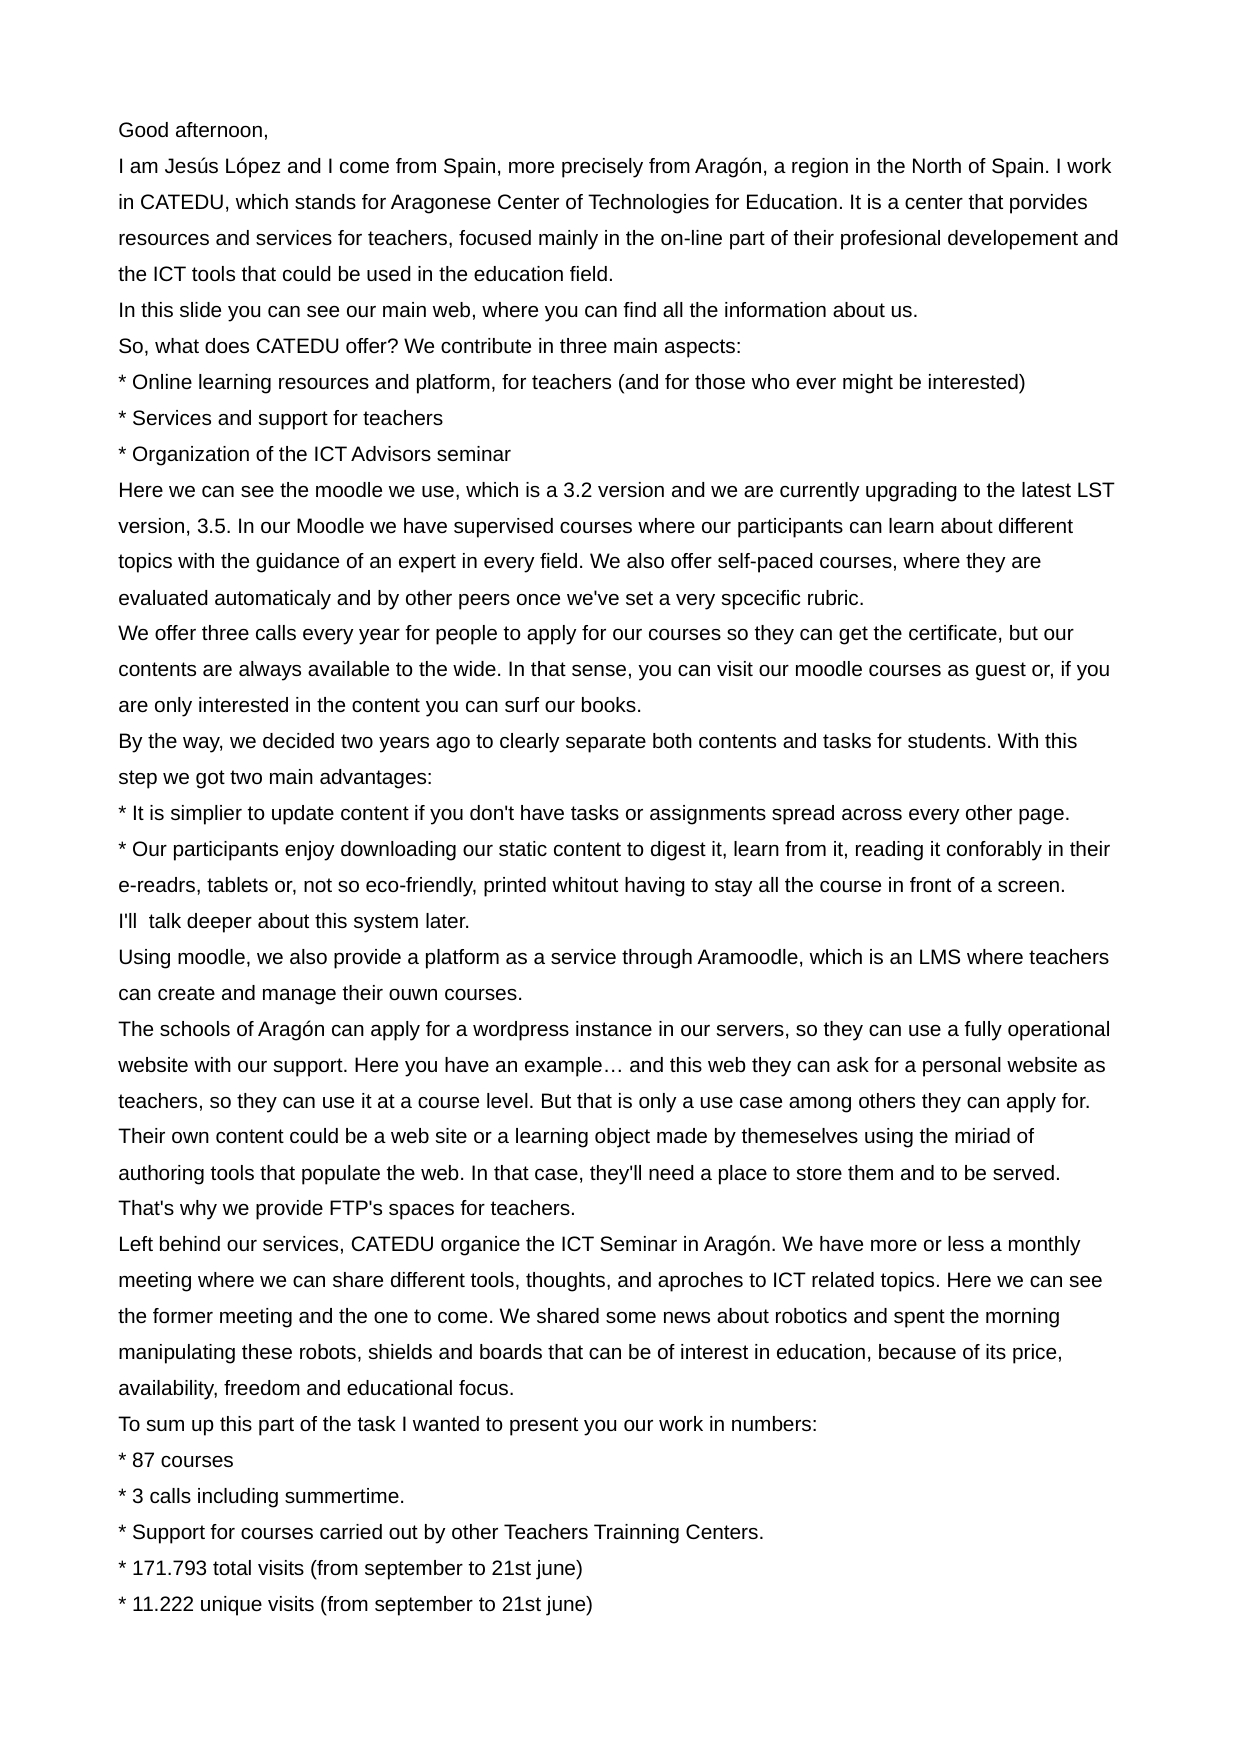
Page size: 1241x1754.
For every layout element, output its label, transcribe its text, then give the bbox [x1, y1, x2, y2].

text In this slide you can see our main web, where you can find all the information about us. [118, 298, 1122, 322]
text * Our participants enjoy downloading our static content to digest it, learn from it, reading it conforably in their e-readrs, tablets or, not so eco-friendly, printed whitout having to stay all the course in front of a screen. [118, 837, 1122, 897]
text * Online learning resources and platform, for teachers (and for those who ever might be interested) [118, 370, 1122, 394]
text Left behind our services, CATEDU organice the ICT Seminar in Aragón. We have more or less a monthly meeting where we can share different tools, thoughts, and aproches to ICT related topics. Here we can see the former meeting and the one to come. We shared some news about robotics and spent the morning manipulating these robots, shields and boards that can be of interest in education, because of its price, availability, freedom and educational focus. [118, 1232, 1122, 1400]
text We offer three calls every year for people to apply for our courses so they can get the certificate, but our contents are always available to the wide. In that sense, you can visit our moodle courses as guest or, if you are only interested in the content you can surf our books. [118, 621, 1122, 717]
text * 3 calls including summertime. [118, 1484, 1122, 1508]
text I am Jesús López and I come from Spain, more precisely from Aragón, a region in the North of Spain. I work in CATEDU, which stands for Aragonese Center of Technologies for Education. It is a center that porvides resources and services for teachers, focused mainly in the on-line part of their profesional developement and the ICT tools that could be used in the education field. [118, 154, 1122, 286]
text Their own content could be a web site or a learning object made by themeselves using the miriad of authoring tools that populate the web. In that case, they'll need a place to store them and to be served. That's why we provide FTP's spaces for teachers. [118, 1124, 1122, 1220]
text * 11.222 unique visits (from september to 21st june) [118, 1592, 1122, 1616]
text * 87 courses [118, 1448, 1122, 1472]
text I'll talk deeper about this system later. [118, 909, 1122, 933]
text Here we can see the moodle we use, which is a 3.2 version and we are currently upgrading to the latest LST version, 3.5. In our Moodle we have supervised courses where our participants can learn about different topics with the guidance of an expert in every field. We also offer self-paced courses, where they are evaluated automaticaly and by other peers once we've set a very spcecific rubric. [118, 477, 1122, 609]
text Good afternoon, [118, 118, 1122, 142]
text The schools of Aragón can apply for a wordpress instance in our servers, so they can use a fully operational website with our support. Here you have an example… and this web they can ask for a personal website as teachers, so they can use it at a course level. But that is only a use case among others they can apply for. [118, 1017, 1122, 1112]
text * Services and support for teachers [118, 406, 1122, 429]
text Using moodle, we also provide a platform as a service through Aramoodle, which is an LMS where teachers can create and manage their ouwn courses. [118, 945, 1122, 1004]
text * Organization of the ICT Advisors seminar [118, 442, 1122, 466]
text So, what does CATEDU offer? We contribute in three main aspects: [118, 334, 1122, 358]
text * 171.793 total visits (from september to 21st june) [118, 1556, 1122, 1579]
text By the way, we decided two years ago to clearly separate both contents and tasks for students. With this step we got two main advantages: [118, 729, 1122, 789]
text To sum up this part of the task I wanted to present you our work in numbers: [118, 1412, 1122, 1436]
text * It is simplier to update content if you don't have tasks or assignments spread across every other page. [118, 801, 1122, 825]
text * Support for courses carried out by other Teachers Trainning Centers. [118, 1520, 1122, 1544]
